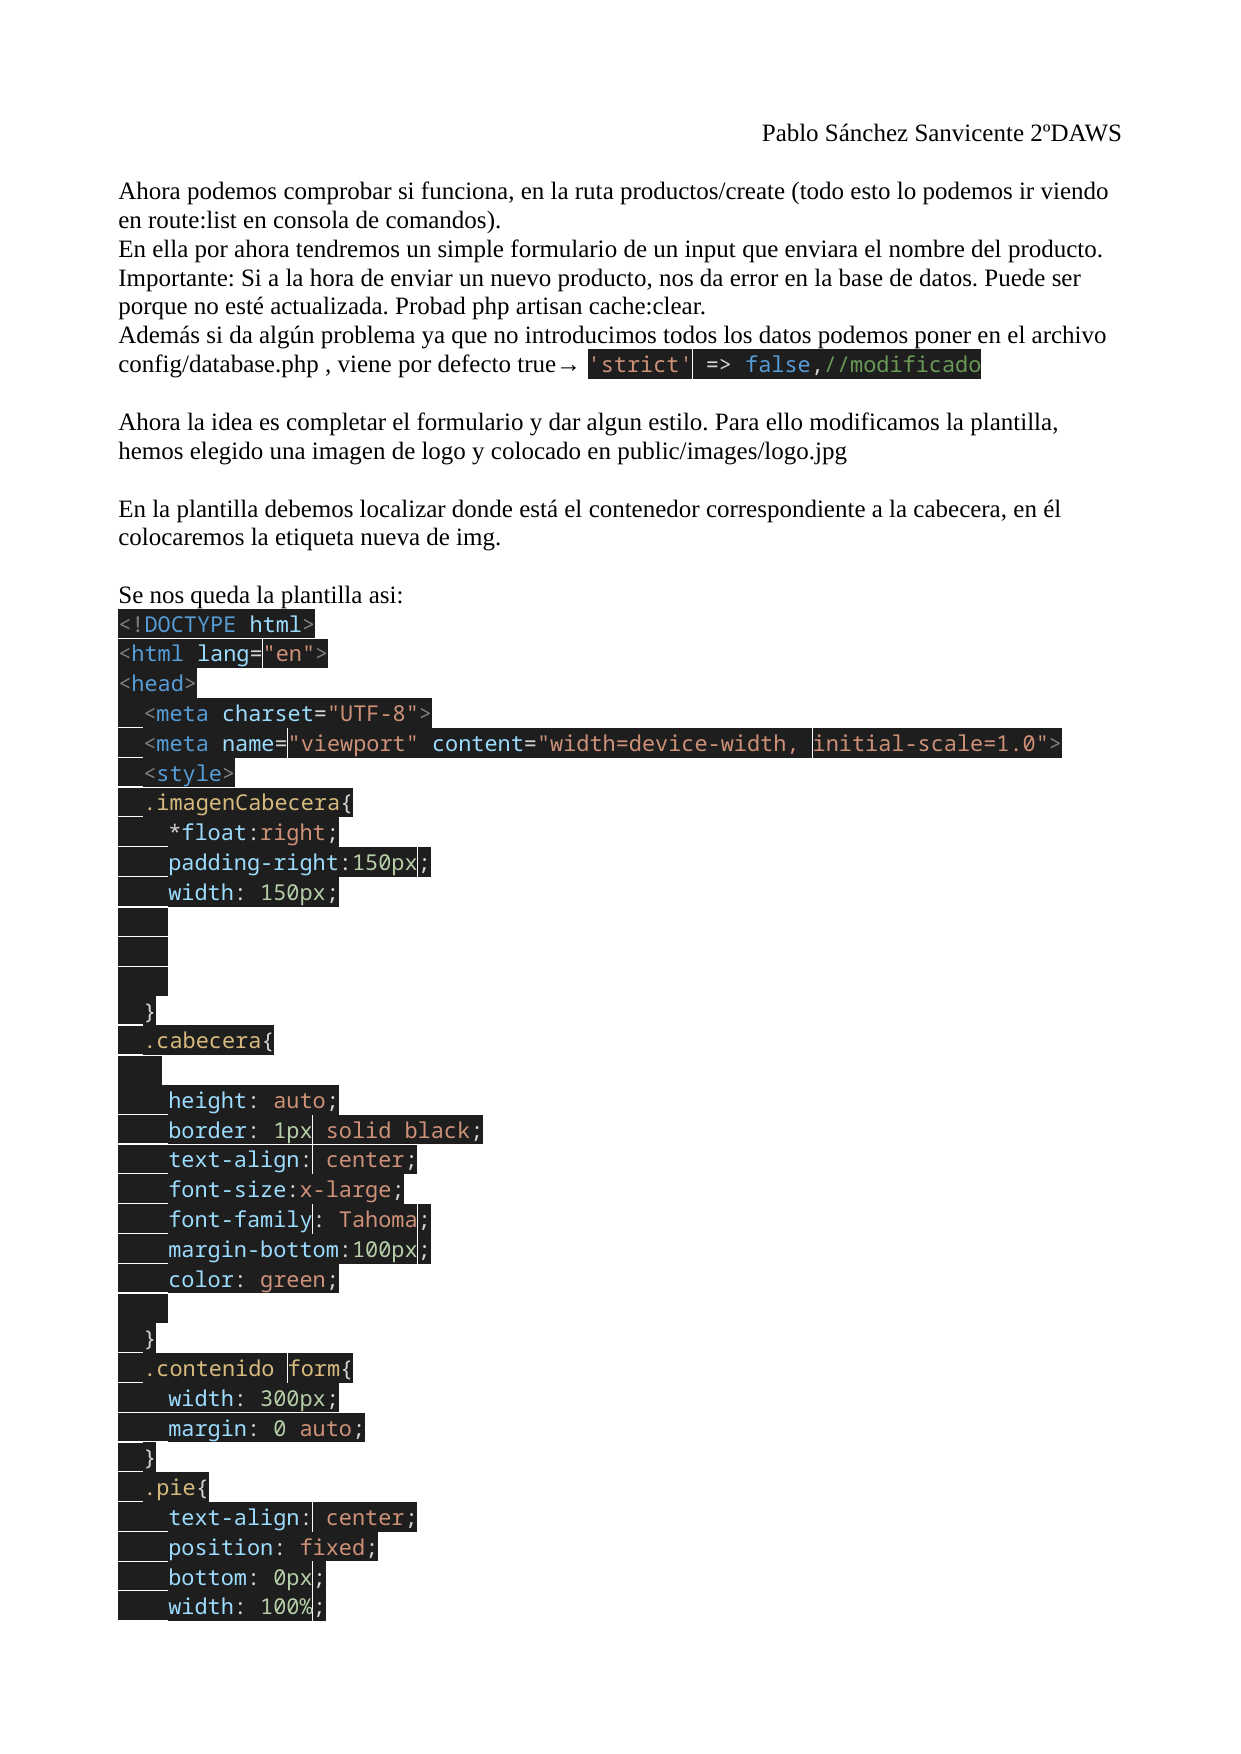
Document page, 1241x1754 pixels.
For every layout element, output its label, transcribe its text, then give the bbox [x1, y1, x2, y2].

text En la plantilla debemos localizar donde está el contenedor correspondiente a la cabecera, en él colocaremos la etiqueta nueva de img. [118, 494, 1122, 551]
text width: 300px; [118, 1383, 1122, 1412]
text config/database.php , viene por defecto true→ 'strict' => false,//modificado [118, 349, 1122, 379]
text <html lang="en"> [118, 638, 1122, 668]
text width: 150px; [118, 877, 1122, 907]
text .contenido form{ [118, 1353, 1122, 1383]
text <!DOCTYPE html> [118, 609, 1122, 638]
text <meta charset="UTF-8"> [118, 698, 1122, 728]
text text-align: center; [118, 1502, 1122, 1532]
text } [118, 1323, 1122, 1353]
text width: 100%; [118, 1591, 1122, 1621]
text bottom: 0px; [118, 1561, 1122, 1591]
text } [118, 1442, 1122, 1472]
text Ahora podemos comprobar si funciona, en la ruta productos/create (todo esto lo podemos ir viendo en route:list en consola de comandos). [118, 176, 1122, 234]
text <style> [118, 758, 1122, 787]
text color: green; [118, 1264, 1122, 1293]
text height: auto; [118, 1085, 1122, 1115]
text Ahora la idea es completar el formulario y dar algun estilo. Para ello modificamos la plantilla, hemos elegido una imagen de logo y colocado en public/images/logo.jpg [118, 407, 1122, 465]
text } [118, 996, 1122, 1025]
text Importante: Si a la hora de enviar un nuevo producto, nos da error en la base de datos. Puede ser porque no esté actualizada. Probad php artisan cache:clear. [118, 263, 1122, 320]
text *float:right; [118, 817, 1122, 847]
text .pie{ [118, 1472, 1122, 1502]
text <head> [118, 668, 1122, 698]
text Además si da algún problema ya que no introducimos todos los datos podemos poner en el archivo [118, 320, 1122, 349]
text margin: 0 auto; [118, 1412, 1122, 1442]
text position: fixed; [118, 1532, 1122, 1561]
text font-size:x-large; [118, 1174, 1122, 1204]
text padding-right:150px; [118, 847, 1122, 877]
text margin-bottom:100px; [118, 1234, 1122, 1264]
text border: 1px solid black; [118, 1115, 1122, 1144]
text font-family: Tahoma; [118, 1204, 1122, 1234]
text En ella por ahora tendremos un simple formulario de un input que enviara el nombre del producto. [118, 234, 1122, 263]
text text-align: center; [118, 1144, 1122, 1174]
text .cabecera{ [118, 1025, 1122, 1055]
text Se nos queda la plantilla asi: [118, 580, 1122, 609]
text .imagenCabecera{ [118, 787, 1122, 817]
text <meta name="viewport" content="width=device-width, initial-scale=1.0"> [118, 728, 1122, 758]
